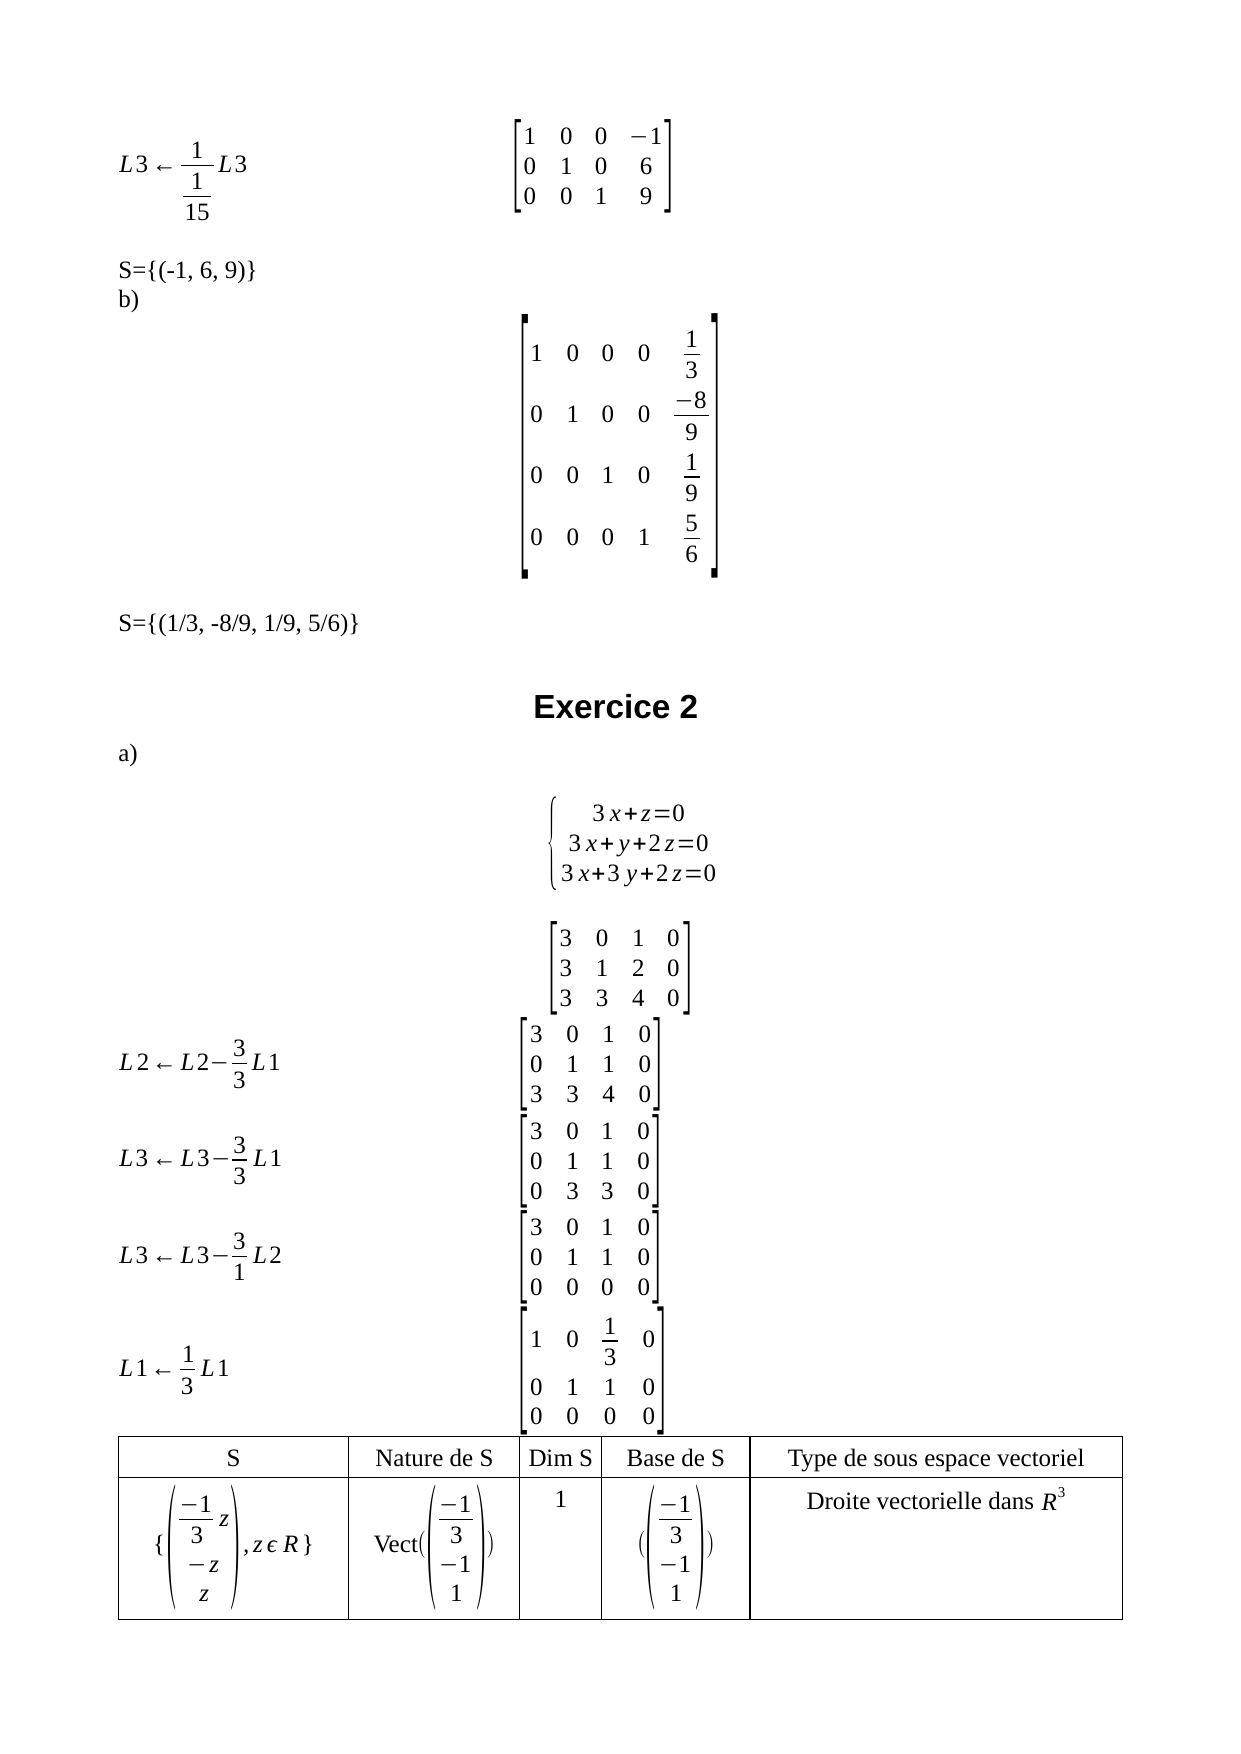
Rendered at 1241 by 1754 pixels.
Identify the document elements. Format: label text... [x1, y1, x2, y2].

table_cell [602, 1478, 749, 1618]
table_header Base de S [602, 1437, 749, 1477]
table_cell Vect [349, 1478, 519, 1618]
table_header Dim S [520, 1437, 601, 1477]
table_header S [119, 1437, 348, 1477]
table_cell Droite vectorielle dans [751, 1478, 1122, 1618]
text a) [118, 738, 1122, 766]
subtitle Exercice 2 [118, 687, 1122, 725]
text S={(1/3, -8/9, 1/9, 5/6)} [118, 608, 1122, 637]
text S={(-1, 6, 9)} [118, 255, 1122, 284]
table_header Type de sous espace vectoriel [751, 1437, 1122, 1477]
table_cell [119, 1478, 348, 1618]
table_cell 1 [520, 1478, 601, 1618]
text b) [118, 284, 1122, 312]
table_header Nature de S [349, 1437, 519, 1477]
